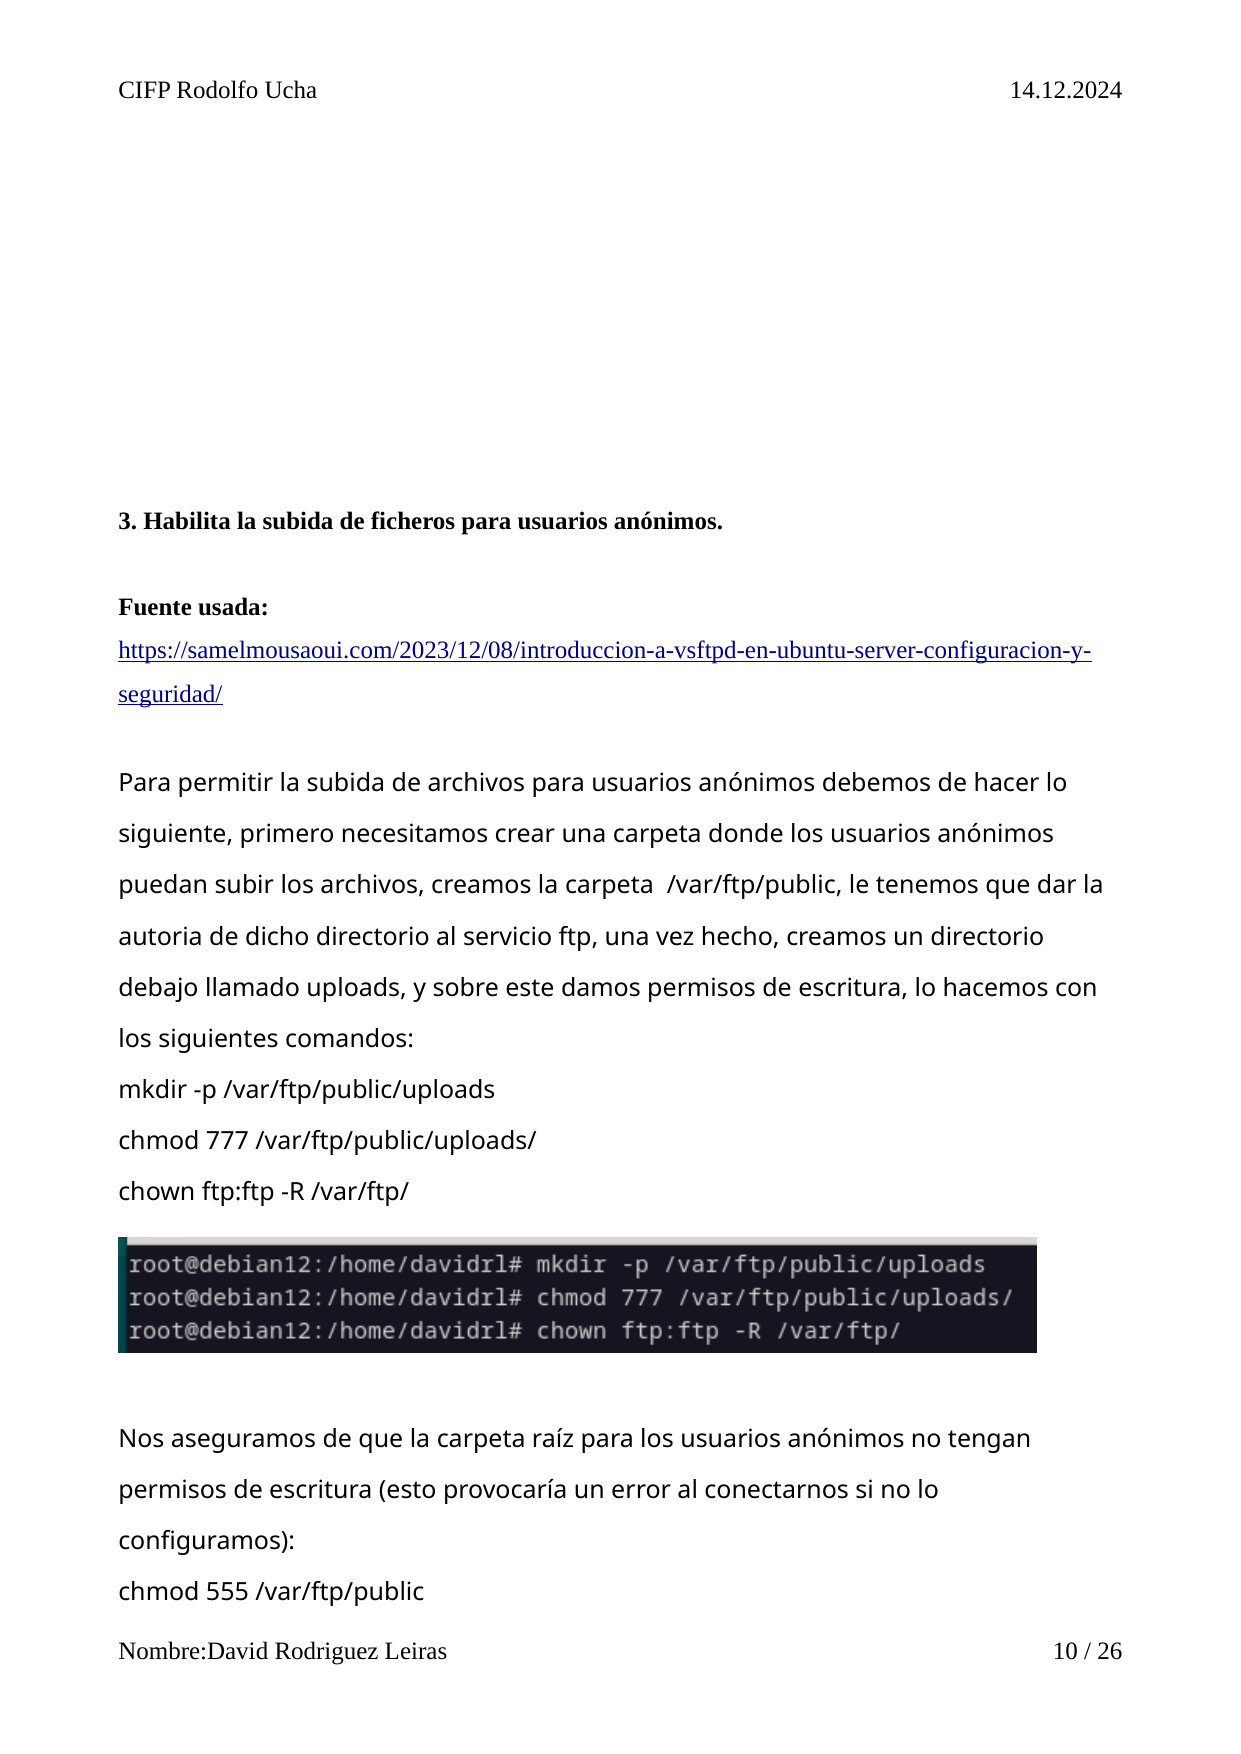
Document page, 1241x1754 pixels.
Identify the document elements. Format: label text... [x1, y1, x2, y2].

text mkdir -p /var/ftp/public/uploads [118, 1071, 1122, 1105]
text 3. Habilita la subida de ficheros para usuarios anónimos. [118, 506, 1122, 535]
text Fuente usada: [118, 592, 1122, 621]
text chmod 777 /var/ftp/public/uploads/ [118, 1122, 1122, 1156]
text chmod 555 /var/ftp/public [118, 1574, 1122, 1608]
text chown ftp:ftp -R /var/ftp/ [118, 1173, 1122, 1207]
text Para permitir la subida de archivos para usuarios anónimos debemos de hacer lo siguiente, primero necesitamos crear una carpeta donde los usuarios anónimos puedan subir los archivos, creamos la carpeta /var/ftp/public, le tenemos que dar la autoria de dicho directorio al servicio ftp, una vez hecho, creamos un directorio debajo llamado uploads, y sobre este damos permisos de escritura, lo hacemos con los siguientes comandos: [118, 765, 1122, 1054]
text Nos aseguramos de que la carpeta raíz para los usuarios anónimos no tengan permisos de escritura (esto provocaría un error al conectarnos si no lo configuramos): [118, 1421, 1122, 1557]
text https://samelmousaoui.com/2023/12/08/introduccion-a-vsftpd-en-ubuntu-server-configuracion-y-seguridad/ [118, 636, 1122, 707]
